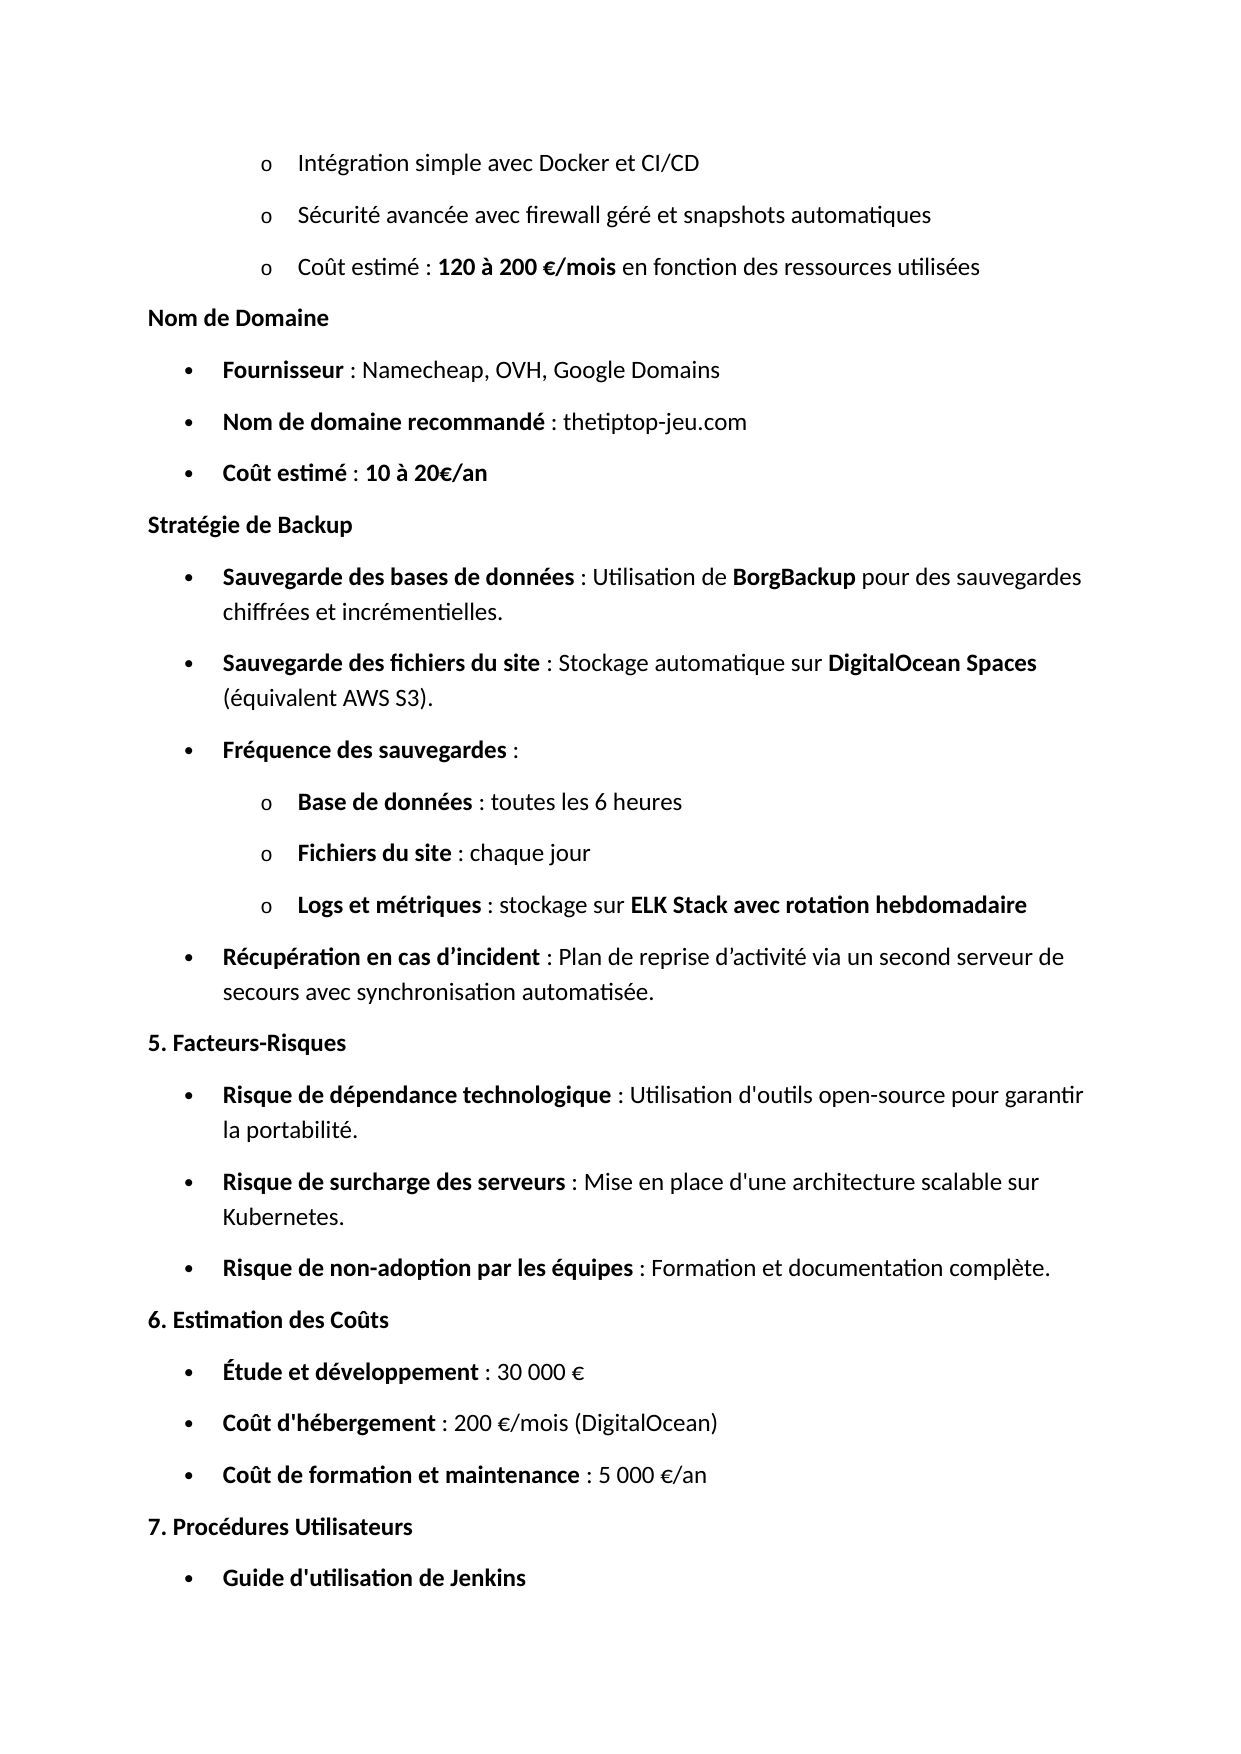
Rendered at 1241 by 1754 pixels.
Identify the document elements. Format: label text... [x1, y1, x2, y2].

text Stratégie de Backup [148, 509, 1093, 540]
list Risque de non-adoption par les équipes : Formation et documentation complète. [185, 1253, 1093, 1283]
list Guide d'utilisation de Jenkins [185, 1563, 1093, 1593]
list Fréquence des sauvegardes : [185, 734, 1093, 765]
list Coût de formation et maintenance : 5 000 €/an [185, 1459, 1093, 1490]
list Risque de surcharge des serveurs : Mise en place d'une architecture scalable sur Kubernetes. [185, 1166, 1093, 1231]
list Coût d'hébergement : 200 €/mois (DigitalOcean) [185, 1408, 1093, 1438]
list Sauvegarde des bases de données : Utilisation de BorgBackup pour des sauvegardes chiffrées et incrémentielles. [185, 561, 1093, 626]
list Base de données : toutes les 6 heures [260, 786, 1093, 816]
text 6. Estimation des Coûts [148, 1304, 1093, 1335]
text 7. Procédures Utilisateurs [148, 1511, 1093, 1541]
list Nom de domaine recommandé : thetiptop-jeu.com [185, 406, 1093, 436]
text 5. Facteurs-Risques [148, 1028, 1093, 1058]
list Risque de dépendance technologique : Utilisation d'outils open-source pour garantir la portabilité. [185, 1079, 1093, 1145]
list Intégration simple avec Docker et CI/CD [260, 148, 1093, 178]
list Fichiers du site : chaque jour [260, 838, 1093, 868]
list Logs et métriques : stockage sur ELK Stack avec rotation hebdomadaire [260, 889, 1093, 920]
list Récupération en cas d’incident : Plan de reprise d’activité via un second serveur de secours avec synchronisation automatisée. [185, 941, 1093, 1006]
list Coût estimé : 120 à 200 €/mois en fonction des ressources utilisées [260, 251, 1093, 281]
list Sauvegarde des fichiers du site : Stockage automatique sur DigitalOcean Spaces (équivalent AWS S3). [185, 648, 1093, 713]
list Sécurité avancée avec firewall géré et snapshots automatiques [260, 199, 1093, 230]
text Nom de Domaine [148, 303, 1093, 333]
list Fournisseur : Namecheap, OVH, Google Domains [185, 354, 1093, 385]
list Coût estimé : 10 à 20€/an [185, 458, 1093, 488]
list Étude et développement : 30 000 € [185, 1356, 1093, 1386]
